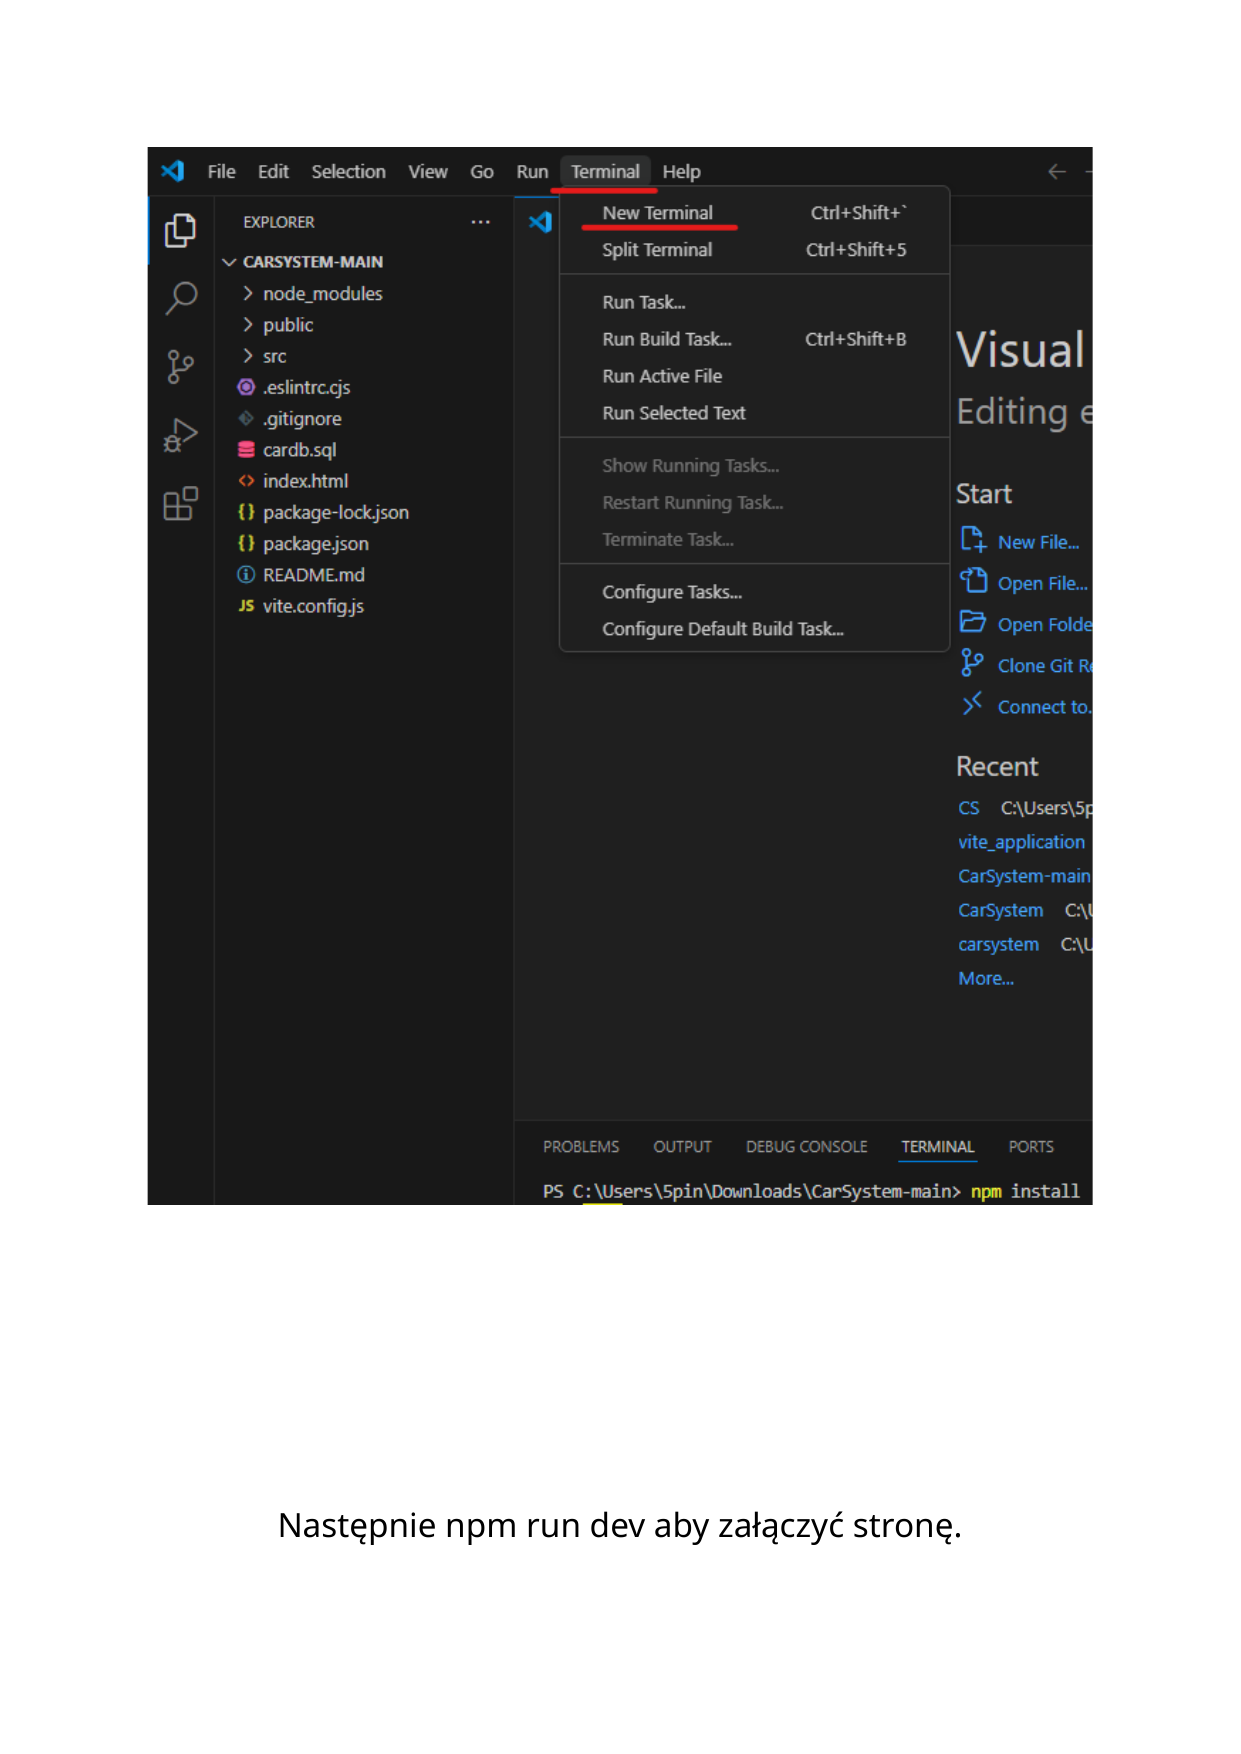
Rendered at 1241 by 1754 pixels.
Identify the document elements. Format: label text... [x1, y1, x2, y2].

text Następnie npm run dev aby załączyć stronę. [148, 1502, 1093, 1547]
